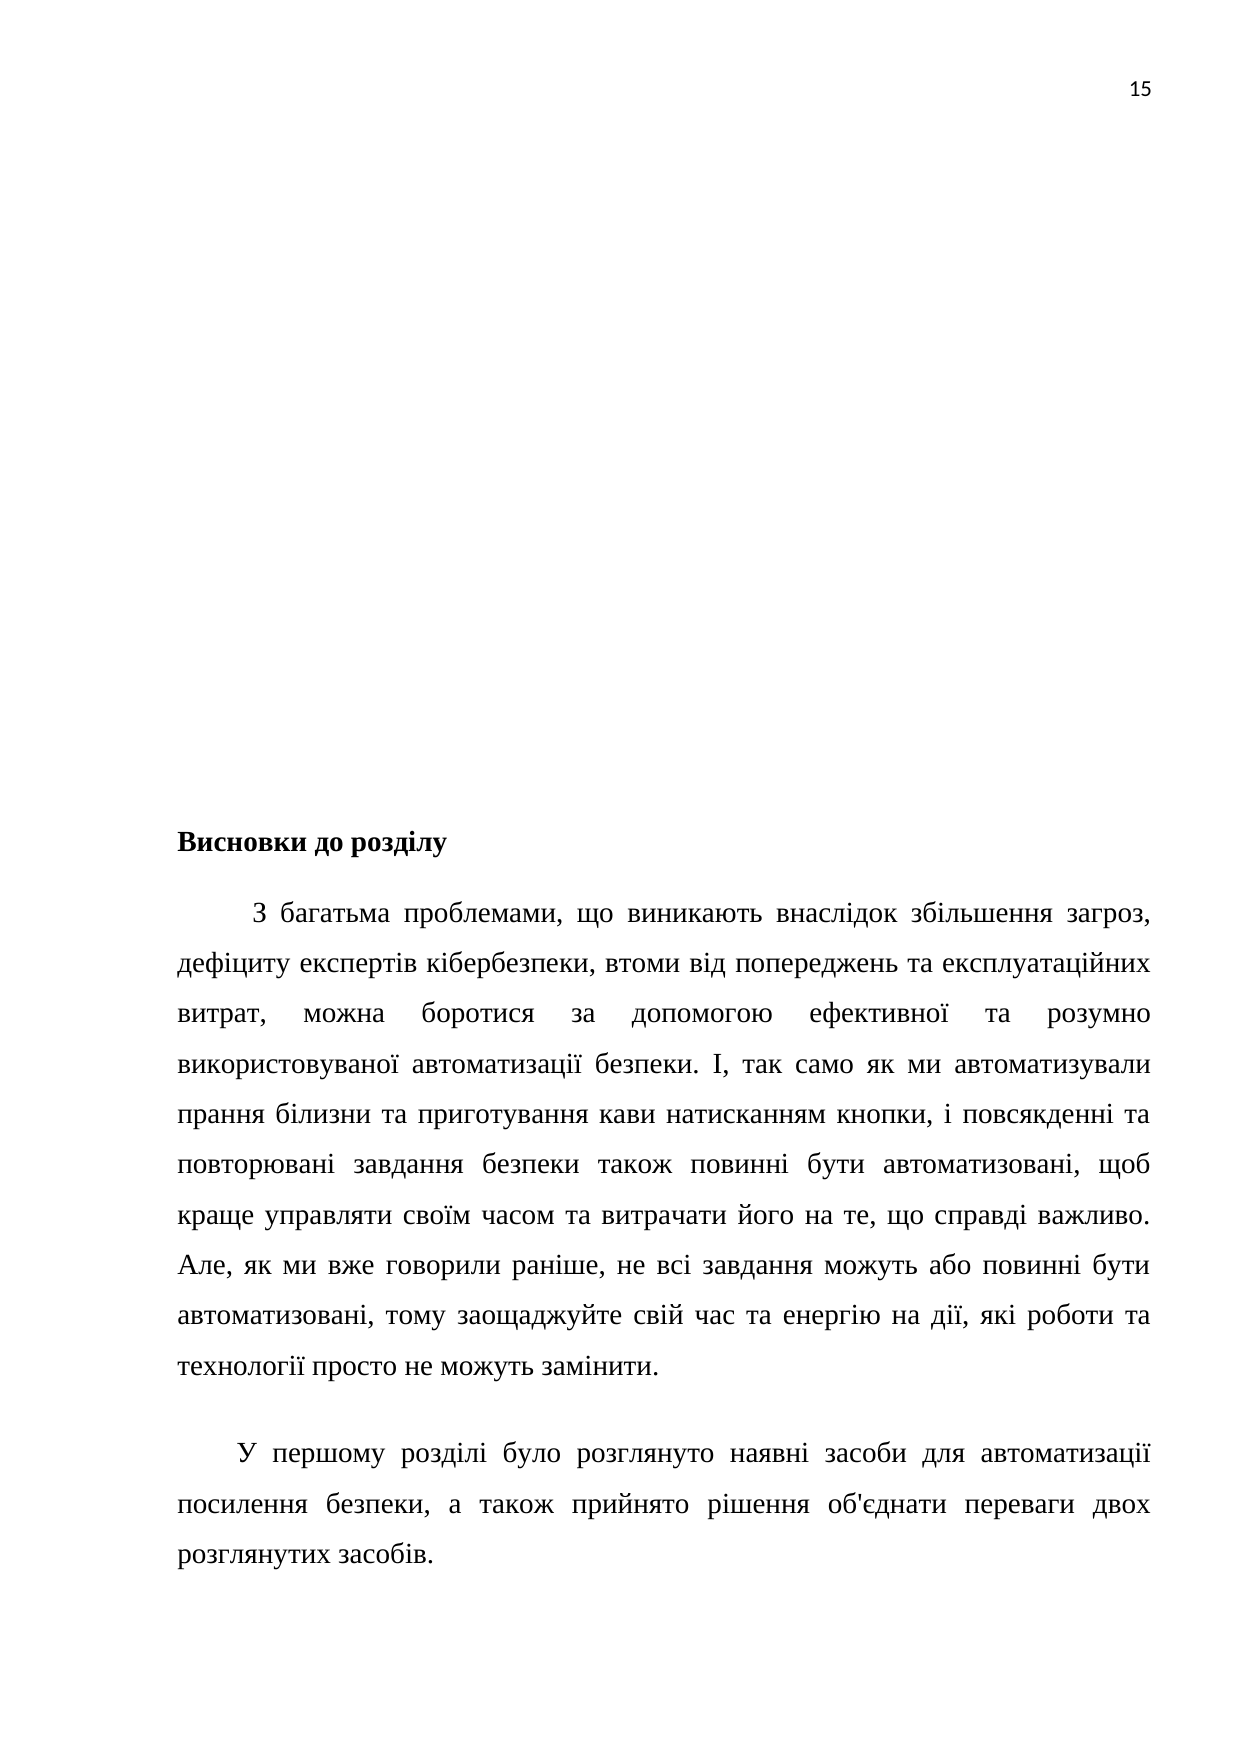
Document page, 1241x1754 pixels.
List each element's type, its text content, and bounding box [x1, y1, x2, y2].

text У першому розділі було розглянуто наявні засоби для автоматизації посилення безпеки, а також прийнято рішення об'єднати переваги двох розглянутих засобів. [177, 1436, 1152, 1570]
text З багатьма проблемами, що виникають внаслідок збільшення загроз, дефіциту експертів кібербезпеки, втоми від попереджень та експлуатаційних витрат, можна боротися за допомогою ефективної та розумно використовуваної автоматизації безпеки. І, так само як ми автоматизували прання білизни та приготування кави натисканням кнопки, і повсякденні та повторювані завдання безпеки також повинні бути автоматизовані, щоб краще управляти своїм часом та витрачати його на те, що справді важливо. Але, як ми вже говорили раніше, не всі завдання можуть або повинні бути автоматизовані, тому заощаджуйте свій час та енергію на дії, які роботи та технології просто не можуть замінити. [177, 895, 1152, 1381]
subtitle Висновки до розділу [177, 824, 1152, 857]
